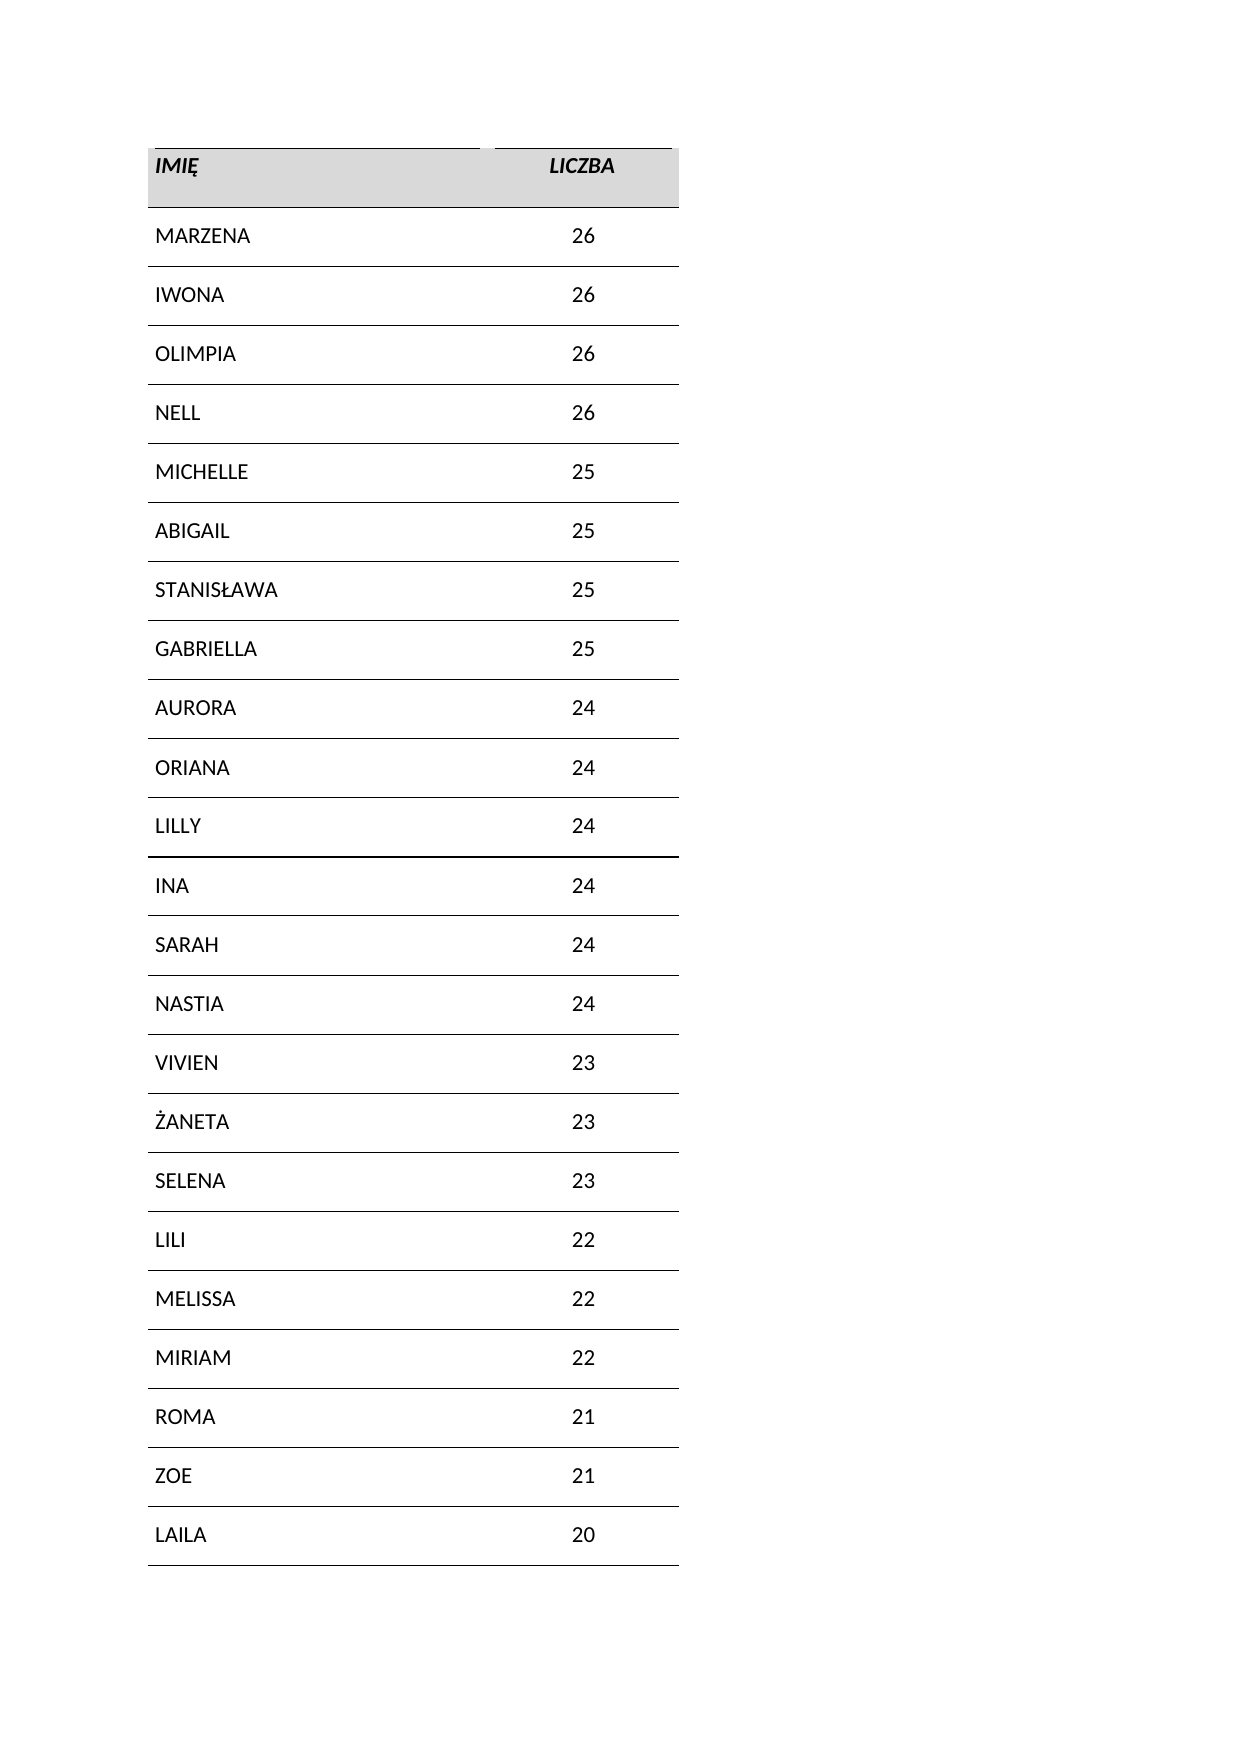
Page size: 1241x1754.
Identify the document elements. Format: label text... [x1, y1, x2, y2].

table_cell 22 [487, 1330, 679, 1388]
table_cell 24 [487, 798, 679, 856]
table_cell 23 [487, 1094, 679, 1152]
table_cell OLIMPIA [148, 326, 487, 384]
table_cell MICHELLE [148, 444, 487, 502]
table_cell 21 [487, 1448, 679, 1506]
table_cell MELISSA [148, 1271, 487, 1329]
table_cell STANISŁAWA [148, 562, 487, 620]
table_cell 25 [487, 503, 679, 561]
table_cell LAILA [148, 1507, 487, 1565]
table_cell 26 [487, 326, 679, 384]
table_cell 24 [487, 916, 679, 974]
table_cell AURORA [148, 680, 487, 738]
table_cell VIVIEN [148, 1035, 487, 1093]
table_cell ROMA [148, 1389, 487, 1447]
table_cell 25 [487, 444, 679, 502]
table_cell NELL [148, 385, 487, 443]
table_cell SELENA [148, 1153, 487, 1211]
table_cell 22 [487, 1212, 679, 1270]
table_cell NASTIA [148, 976, 487, 1033]
table_cell 24 [487, 739, 679, 797]
table_cell 24 [487, 976, 679, 1033]
table_cell MIRIAM [148, 1330, 487, 1388]
table_cell ORIANA [148, 739, 487, 797]
table_cell IWONA [148, 267, 487, 325]
table_cell LILI [148, 1212, 487, 1270]
table_cell 21 [487, 1389, 679, 1447]
table_cell 26 [487, 385, 679, 443]
table_cell 22 [487, 1271, 679, 1329]
table_cell LILLY [148, 798, 487, 856]
table_cell INA [148, 858, 487, 915]
table_cell 26 [487, 267, 679, 325]
table_cell GABRIELLA [148, 621, 487, 679]
table_cell 20 [487, 1507, 679, 1565]
table_cell 26 [487, 208, 679, 266]
table_cell 24 [487, 680, 679, 738]
table_cell SARAH [148, 916, 487, 974]
table_cell ABIGAIL [148, 503, 487, 561]
table_cell 25 [487, 621, 679, 679]
table_cell ŻANETA [148, 1094, 487, 1152]
table_cell 25 [487, 562, 679, 620]
table_cell 24 [487, 858, 679, 915]
table_cell 23 [487, 1035, 679, 1093]
table_cell 23 [487, 1153, 679, 1211]
table_cell ZOE [148, 1448, 487, 1506]
table_cell MARZENA [148, 208, 487, 266]
table_header LICZBA [487, 148, 679, 207]
table_header IMIĘ [148, 148, 487, 207]
